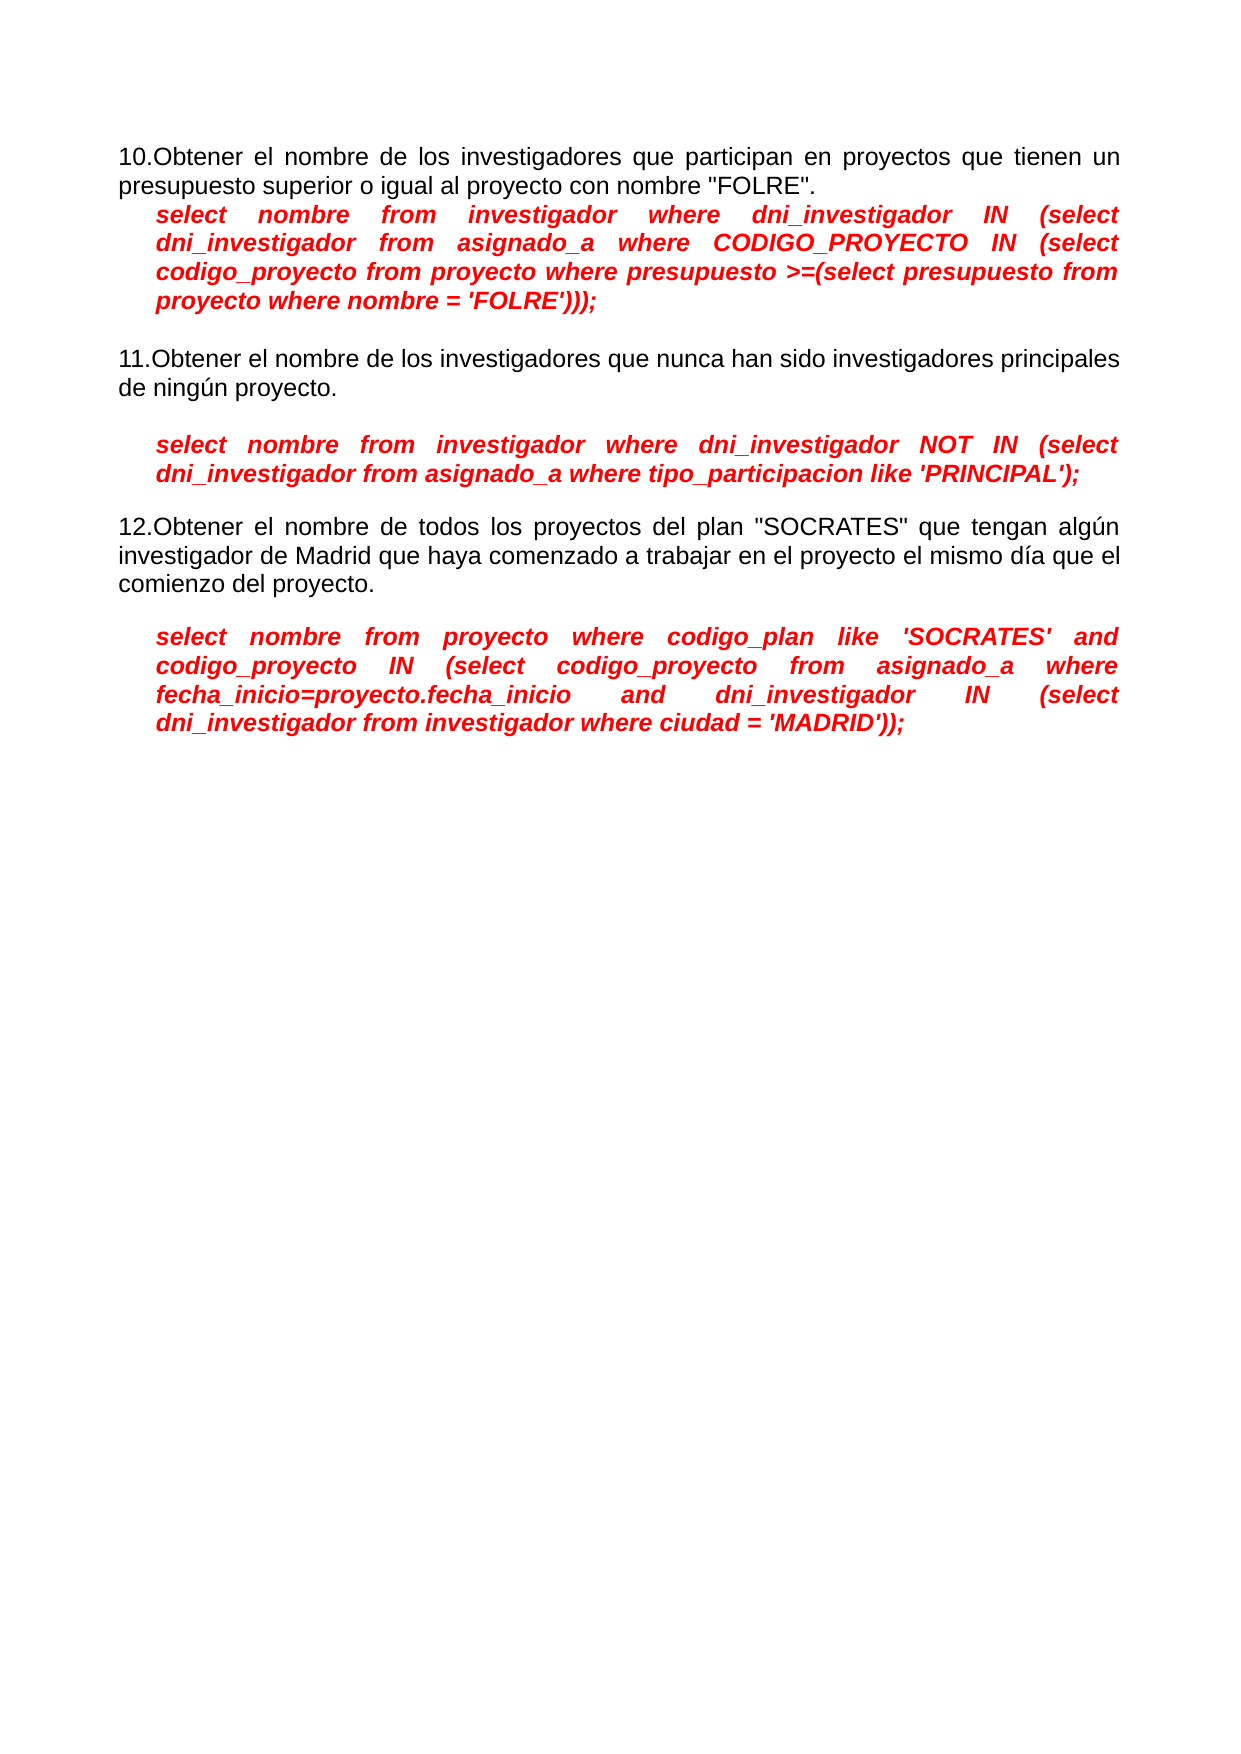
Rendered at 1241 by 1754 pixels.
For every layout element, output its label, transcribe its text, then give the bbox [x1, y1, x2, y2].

text select nombre from investigador where dni_investigador NOT IN (select dni_investigador from asignado_a where tipo_participacion like 'PRINCIPAL'); [156, 430, 1122, 488]
list Obtener el nombre de los investigadores que participan en proyectos que tienen un presupuesto superior o igual al proyecto con nombre "FOLRE". [118, 142, 1122, 199]
text select nombre from investigador where dni_investigador IN (select dni_investigador from asignado_a where CODIGO_PROYECTO IN (select codigo_proyecto from proyecto where presupuesto >=(select presupuesto from proyecto where nombre = 'FOLRE'))); [156, 199, 1122, 314]
text select nombre from proyecto where codigo_plan like 'SOCRATES' and codigo_proyecto IN (select codigo_proyecto from asignado_a where fecha_inicio=proyecto.fecha_inicio and dni_investigador IN (select dni_investigador from investigador where ciudad = 'MADRID')); [156, 622, 1122, 737]
list Obtener el nombre de todos los proyectos del plan "SOCRATES" que tengan algún investigador de Madrid que haya comenzado a trabajar en el proyecto el mismo día que el comienzo del proyecto. [118, 512, 1122, 598]
list Obtener el nombre de los investigadores que nunca han sido investigadores principales de ningún proyecto. [118, 344, 1122, 401]
